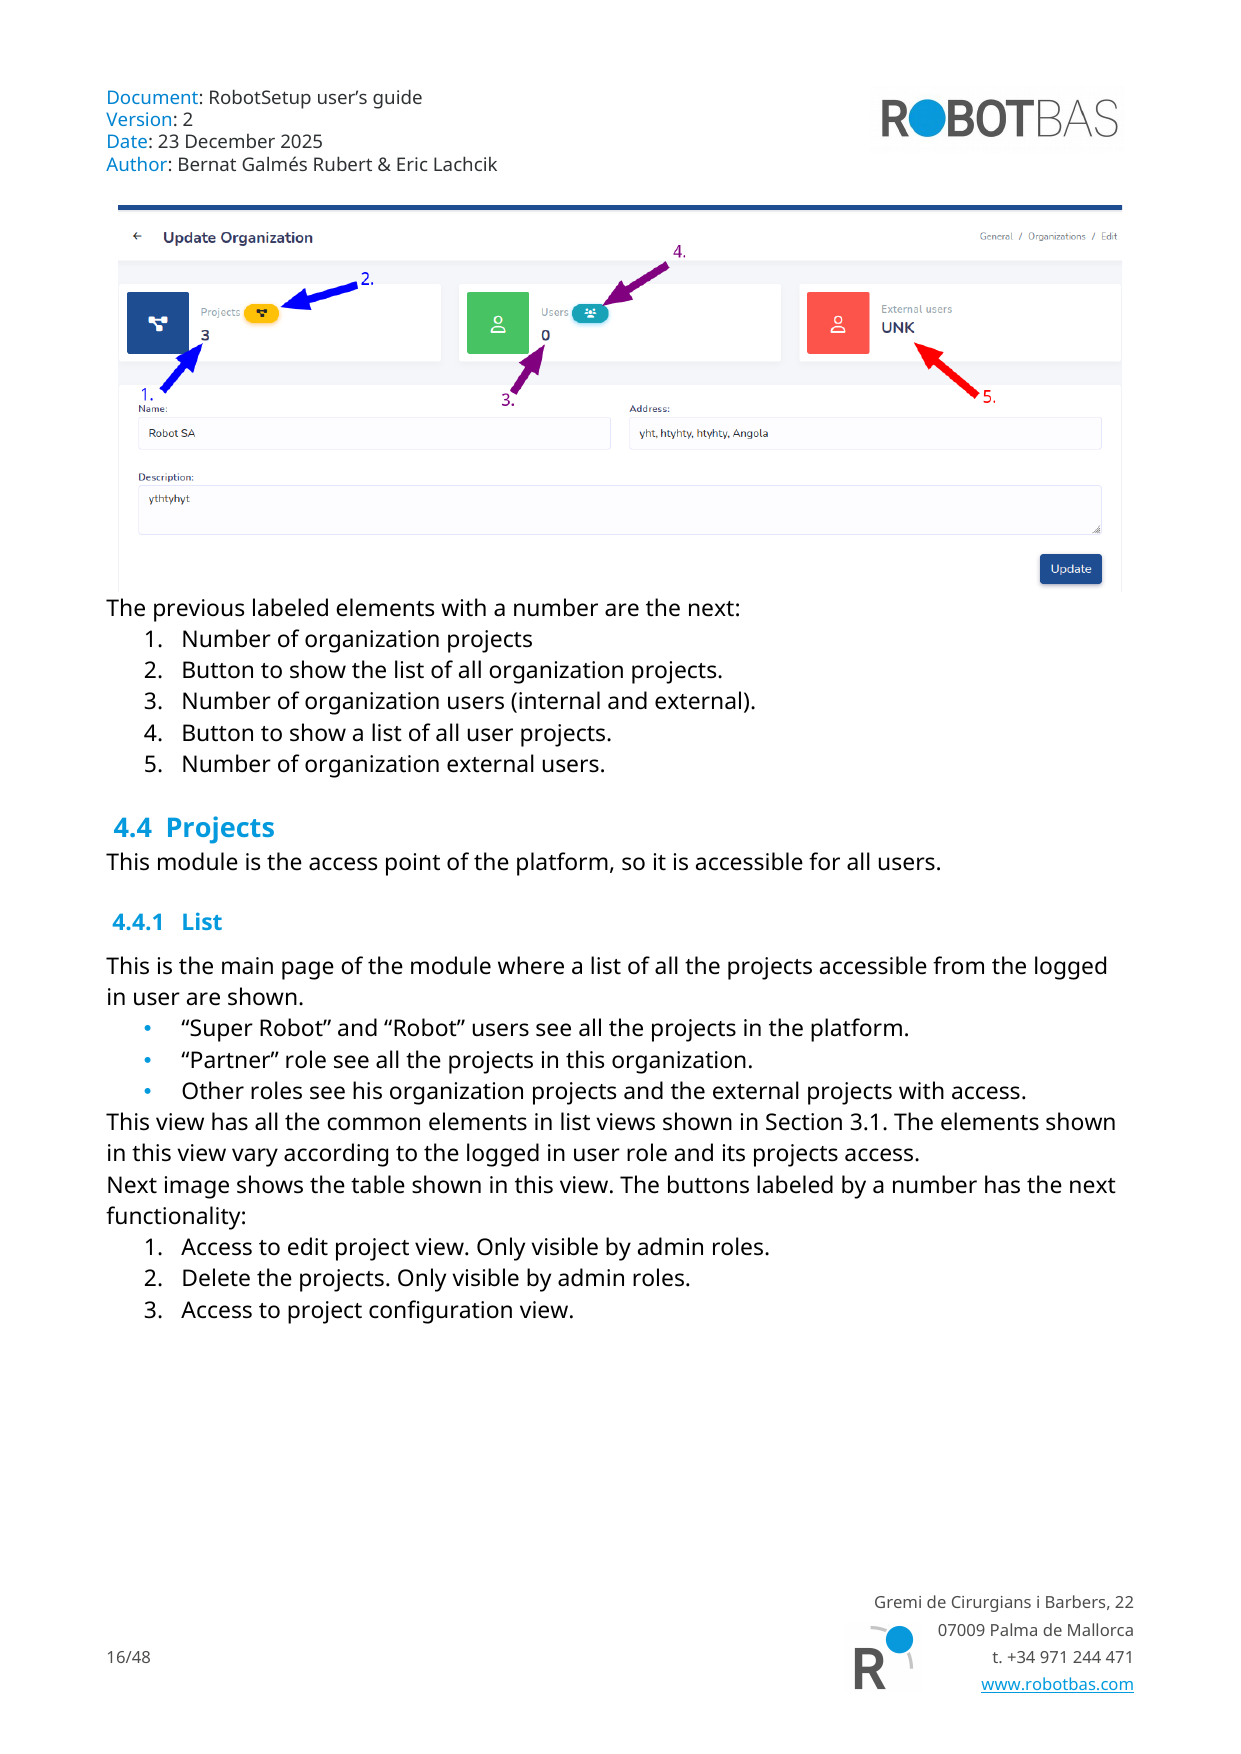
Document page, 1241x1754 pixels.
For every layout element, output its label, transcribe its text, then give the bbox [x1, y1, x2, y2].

list “Super Robot” and “Robot” users see all the projects in the platform. [144, 1012, 1134, 1043]
text This module is the access point of the platform, so it is accessible for all users. [106, 845, 1134, 877]
list Delete the projects. Only visible by admin roles. [144, 1262, 1134, 1293]
list Access to project configuration view. [144, 1293, 1134, 1325]
text This view has all the common elements in list views shown in Section 3.1. The elements shown in this view vary according to the logged in user role and its projects access. [106, 1106, 1134, 1168]
list Button to show a list of all user projects. [144, 717, 1134, 748]
text The previous labeled elements with a number are the next: [106, 205, 1134, 623]
text Next image shows the table shown in this view. The buttons labeled by a number has the next functionality: [106, 1168, 1134, 1231]
list Other roles see his organization projects and the external projects with access. [144, 1075, 1134, 1106]
picture [869, 86, 1125, 153]
subtitle Projects [106, 808, 1134, 845]
picture [118, 205, 1123, 592]
list Number of organization projects [144, 623, 1134, 654]
list Button to show the list of all organization projects. [144, 654, 1134, 685]
text This is the main page of the module where a list of all the projects accessible from the logged in user are shown. [106, 950, 1134, 1012]
subtitle List [106, 906, 1134, 937]
list “Partner” role see all the projects in this organization. [144, 1043, 1134, 1075]
list Number of organization external users. [144, 748, 1134, 779]
picture [844, 1623, 923, 1692]
list Access to edit project view. Only visible by admin roles. [144, 1231, 1134, 1262]
list Number of organization users (internal and external). [144, 685, 1134, 717]
